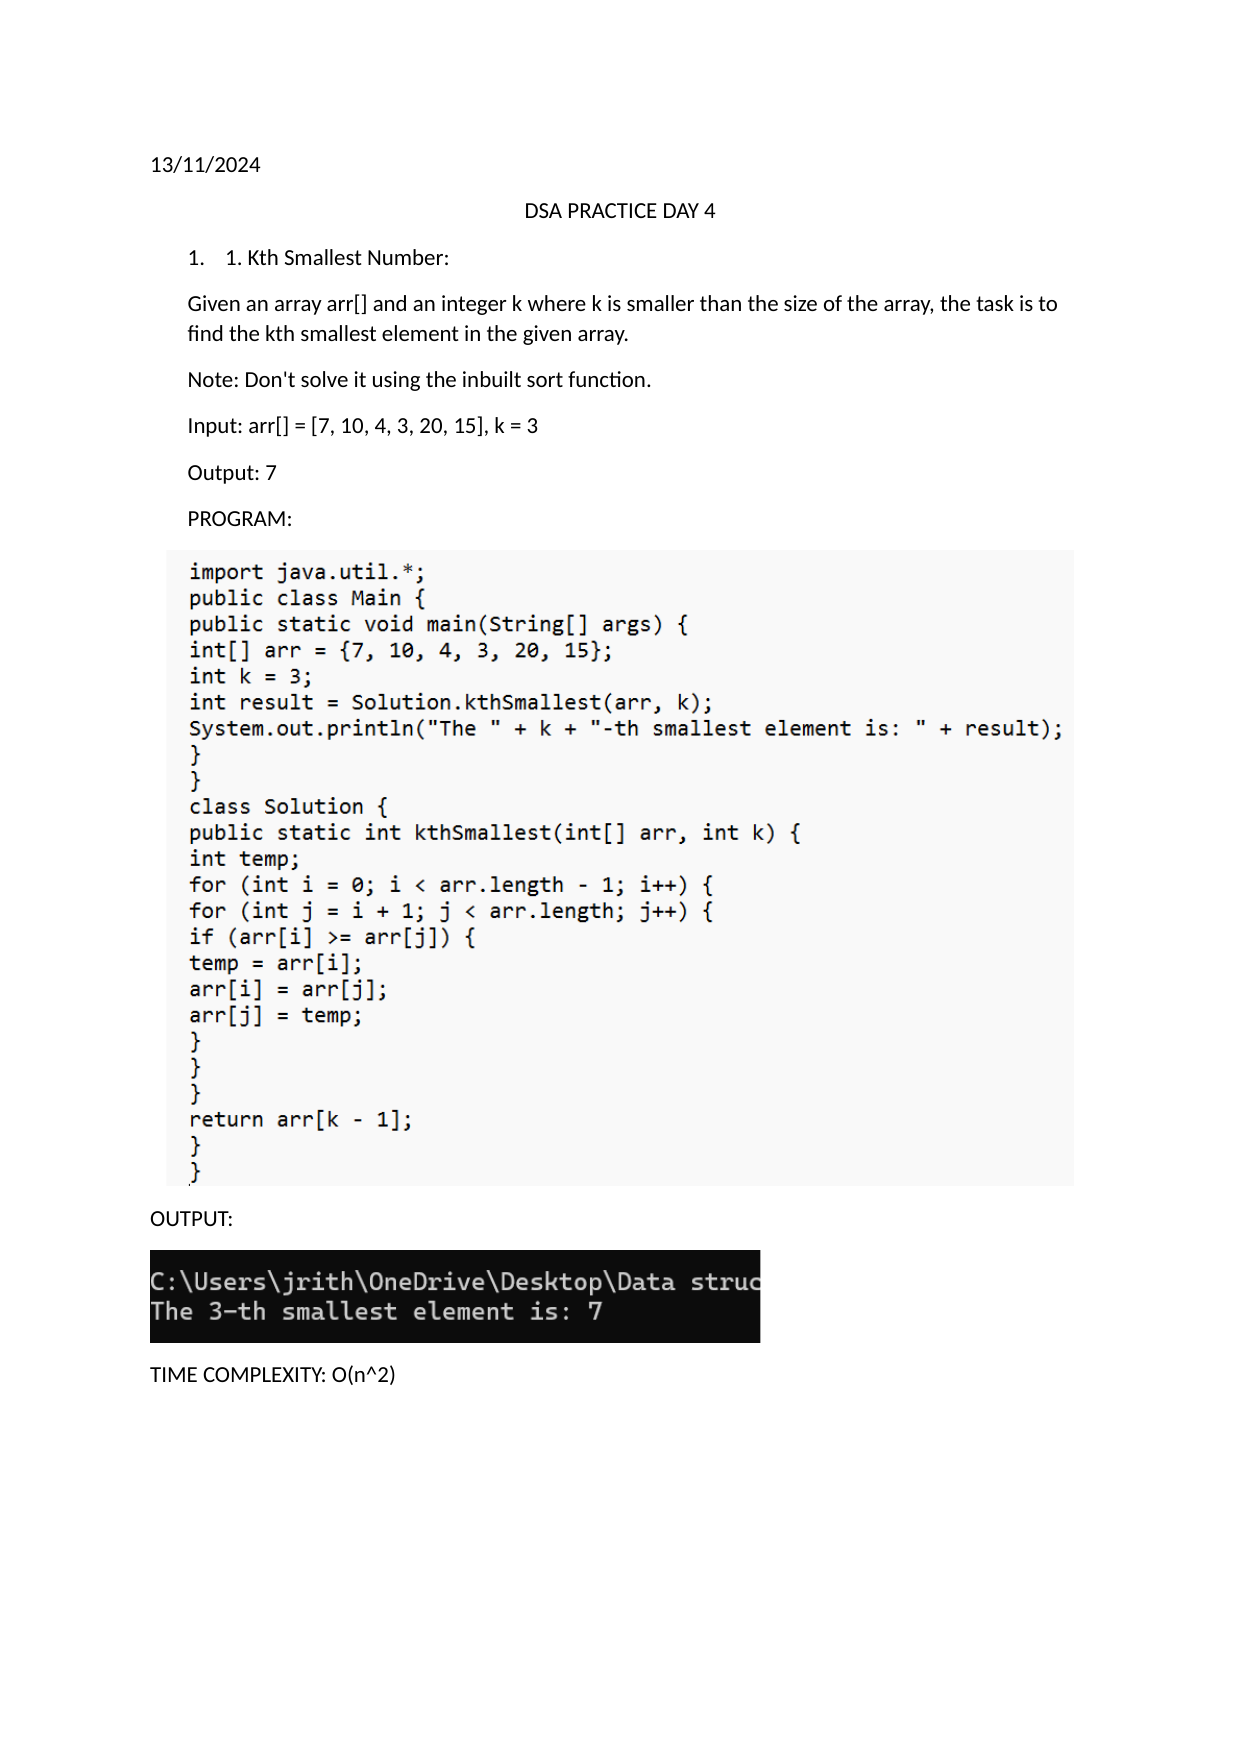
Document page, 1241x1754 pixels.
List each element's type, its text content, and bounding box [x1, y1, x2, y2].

text Input: arr[] = [7, 10, 4, 3, 20, 15], k = 3 [187, 411, 1090, 439]
text Note: Don't solve it using the inbuilt sort function. [187, 365, 1090, 393]
text Output: 7 [187, 458, 1090, 486]
text Given an array arr[] and an integer k where k is smaller than the size of the array, the task is to find the kth smallest element in the given array. [187, 289, 1090, 347]
list 1. Kth Smallest Number: [187, 243, 1090, 271]
text OUTPUT: [150, 1204, 1090, 1232]
text TIME COMPLEXITY: O(n^2) [150, 1361, 1090, 1389]
text 13/11/2024 [150, 150, 1090, 178]
text DSA PRACTICE DAY 4 [150, 196, 1090, 224]
text PROGRAM: [187, 504, 1090, 532]
